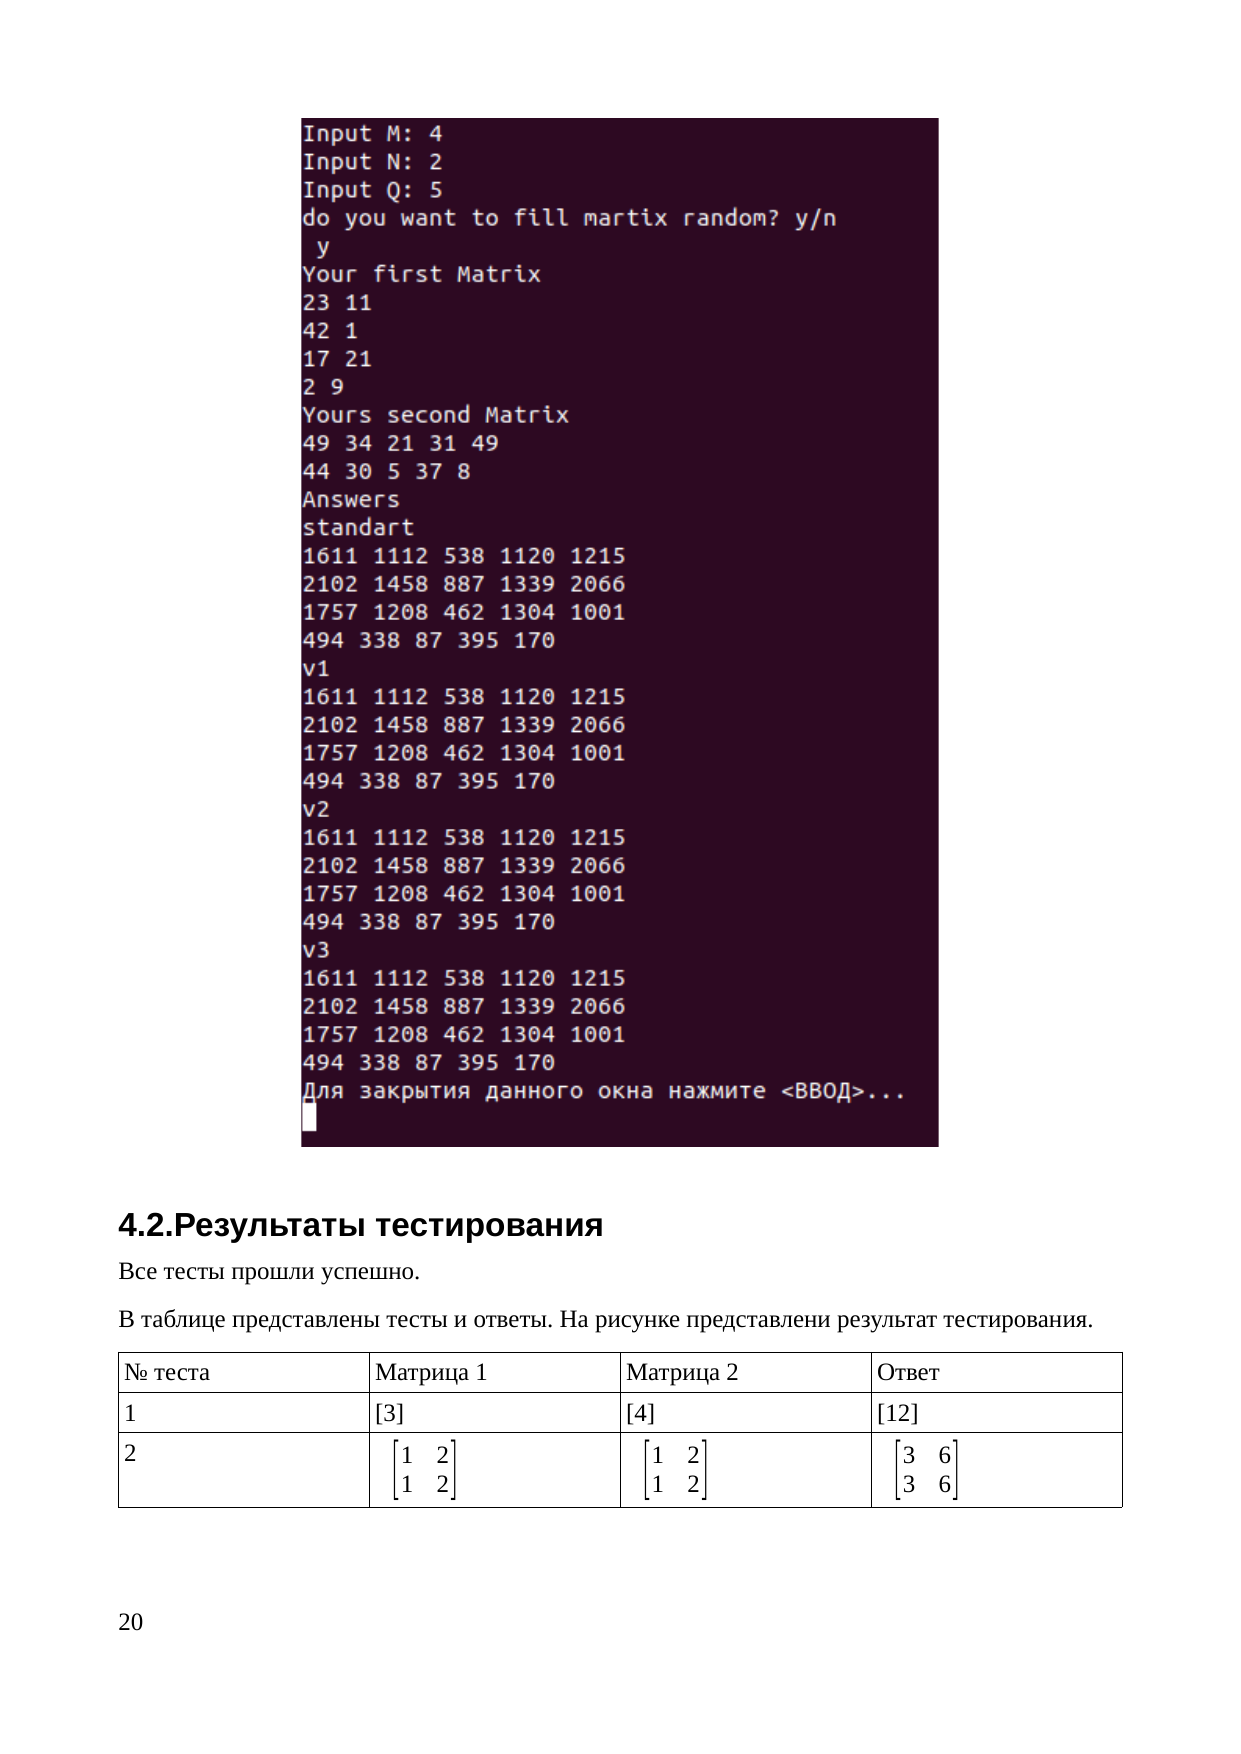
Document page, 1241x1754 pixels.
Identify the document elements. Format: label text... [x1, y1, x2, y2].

table_cell [12] [872, 1393, 1122, 1432]
table_cell 1 [119, 1393, 369, 1432]
picture [301, 118, 939, 1147]
table_header Ответ [872, 1353, 1122, 1392]
table_cell [4] [621, 1393, 871, 1432]
subtitle 4.2.Результаты тестирования [118, 1206, 1122, 1244]
table_cell [370, 1433, 620, 1507]
table_header Матрица 2 [621, 1353, 871, 1392]
list Все тесты прошли успешно. [118, 1256, 1122, 1285]
table_cell [621, 1433, 871, 1507]
table_cell 2 [119, 1433, 369, 1507]
table_cell [3] [370, 1393, 620, 1432]
table_header № теста [119, 1353, 369, 1392]
table_header Матрица 1 [370, 1353, 620, 1392]
list В таблице представлены тесты и ответы. На рисунке представлени результат тестирования. [118, 1304, 1122, 1333]
table_cell [872, 1433, 1122, 1507]
